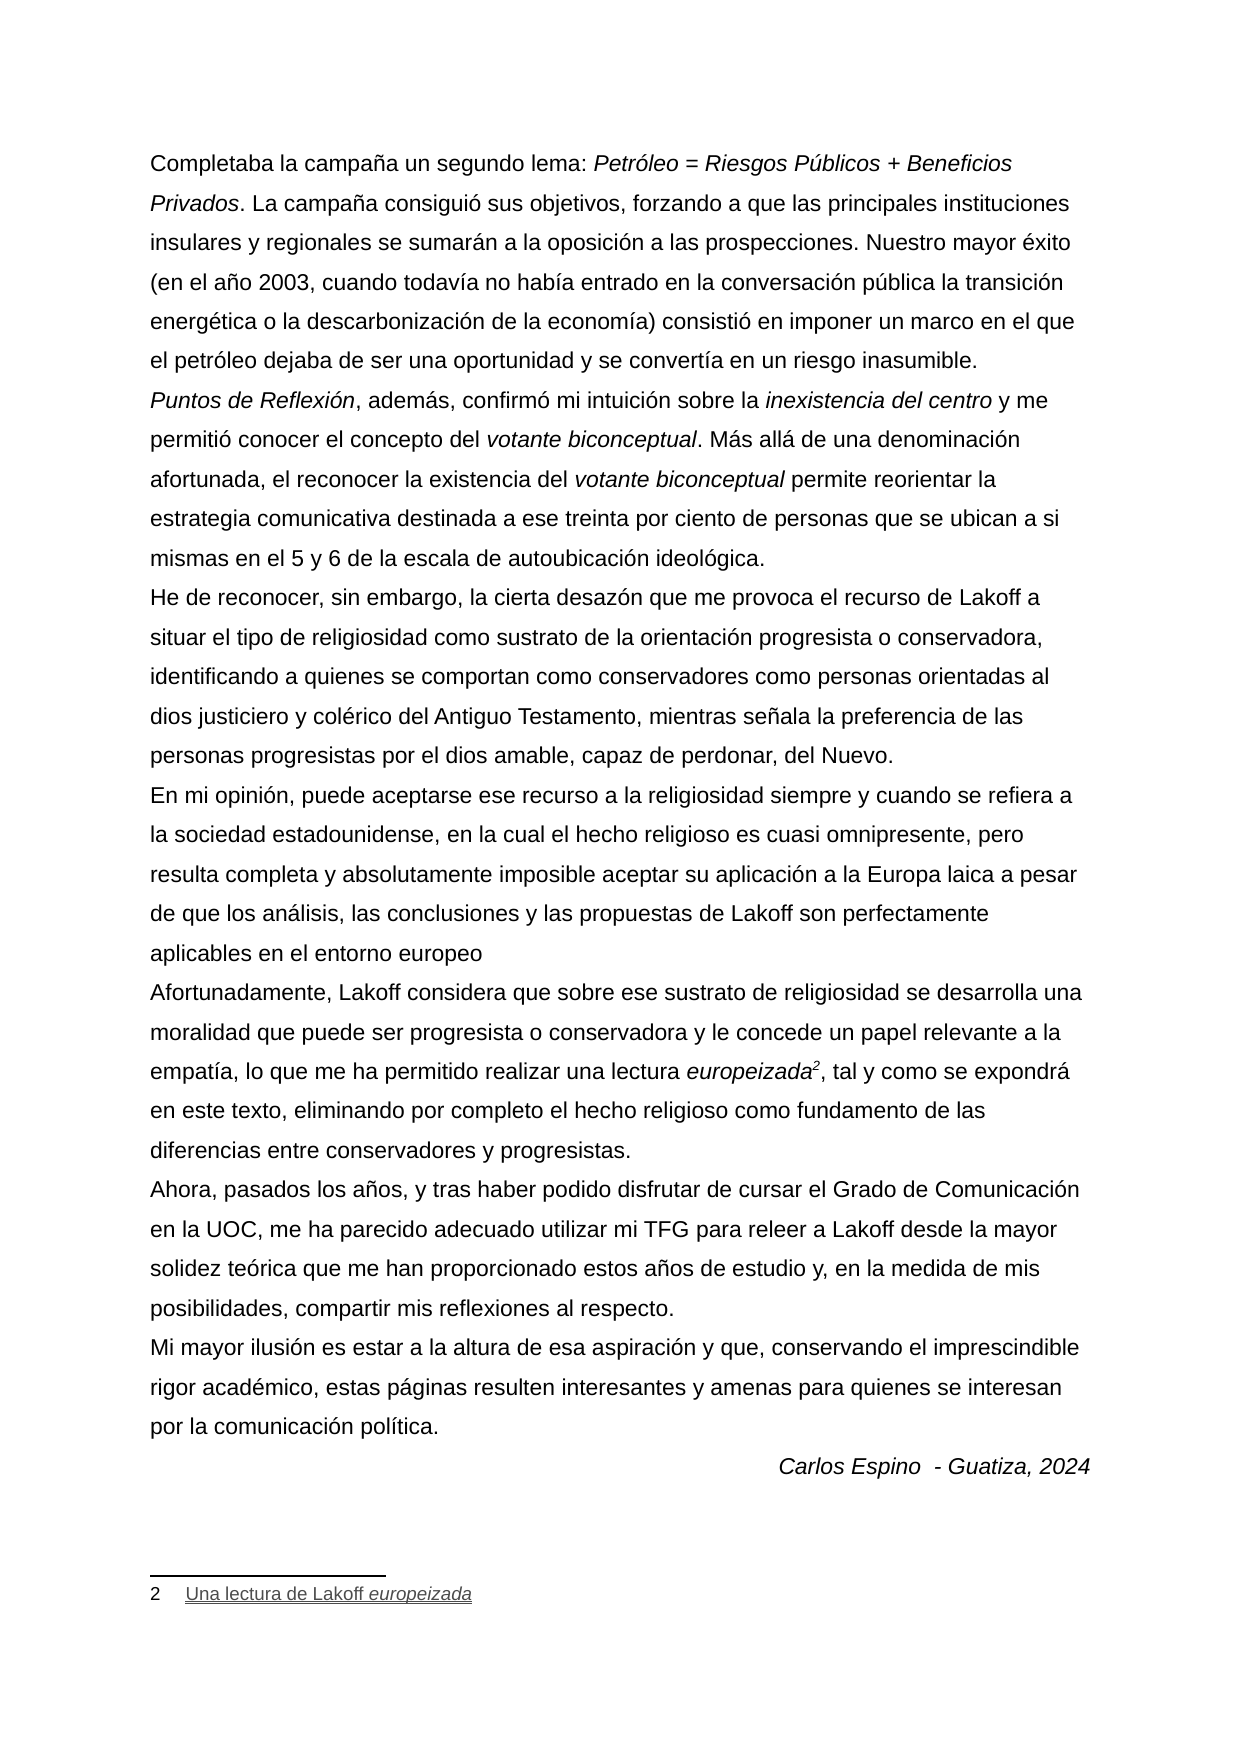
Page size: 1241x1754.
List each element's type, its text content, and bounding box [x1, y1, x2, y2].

text Mi mayor ilusión es estar a la altura de esa aspiración y que, conservando el imprescindible rigor académico, estas páginas resulten interesantes y amenas para quienes se interesan por la comunicación política. [150, 1334, 1090, 1440]
text Puntos de Reflexión, además, confirmó mi intuición sobre la inexistencia del centro y me permitió conocer el concepto del votante biconceptual. Más allá de una denominación afortunada, el reconocer la existencia del votante biconceptual permite reorientar la estrategia comunicativa destinada a ese treinta por ciento de personas que se ubican a si mismas en el 5 y 6 de la escala de autoubicación ideológica. [150, 387, 1090, 571]
text Afortunadamente, Lakoff considera que sobre ese sustrato de religiosidad se desarrolla una moralidad que puede ser progresista o conservadora y le concede un papel relevante a la empatía, lo que me ha permitido realizar una lectura europeizada, tal y como se expondrá en este texto, eliminando por completo el hecho religioso como fundamento de las diferencias entre conservadores y progresistas. [150, 979, 1090, 1163]
text He de reconocer, sin embargo, la cierta desazón que me provoca el recurso de Lakoff a situar el tipo de religiosidad como sustrato de la orientación progresista o conservadora, identificando a quienes se comportan como conservadores como personas orientadas al dios justiciero y colérico del Antiguo Testamento, mientras señala la preferencia de las personas progresistas por el dios amable, capaz de perdonar, del Nuevo. [150, 584, 1090, 768]
text Ahora, pasados los años, y tras haber podido disfrutar de cursar el Grado de Comunicación en la UOC, me ha parecido adecuado utilizar mi TFG para releer a Lakoff desde la mayor solidez teórica que me han proporcionado estos años de estudio y, en la medida de mis posibilidades, compartir mis reflexiones al respecto. [150, 1176, 1090, 1321]
text Completaba la campaña un segundo lema: Petróleo = Riesgos Públicos + Beneficios Privados. La campaña consiguió sus objetivos, forzando a que las principales instituciones insulares y regionales se sumarán a la oposición a las prospecciones. Nuestro mayor éxito (en el año 2003, cuando todavía no había entrado en la conversación pública la transición energética o la descarbonización de la economía) consistió en imponer un marco en el que el petróleo dejaba de ser una oportunidad y se convertía en un riesgo inasumible. [150, 150, 1090, 374]
text Carlos Espino - Guatiza, 2024 [150, 1453, 1090, 1479]
text Una lectura de Lakoff europeizada [150, 1582, 1090, 1604]
text En mi opinión, puede aceptarse ese recurso a la religiosidad siempre y cuando se refiera a la sociedad estadounidense, en la cual el hecho religioso es cuasi omnipresente, pero resulta completa y absolutamente imposible aceptar su aplicación a la Europa laica a pesar de que los análisis, las conclusiones y las propuestas de Lakoff son perfectamente aplicables en el entorno europeo [150, 782, 1090, 966]
